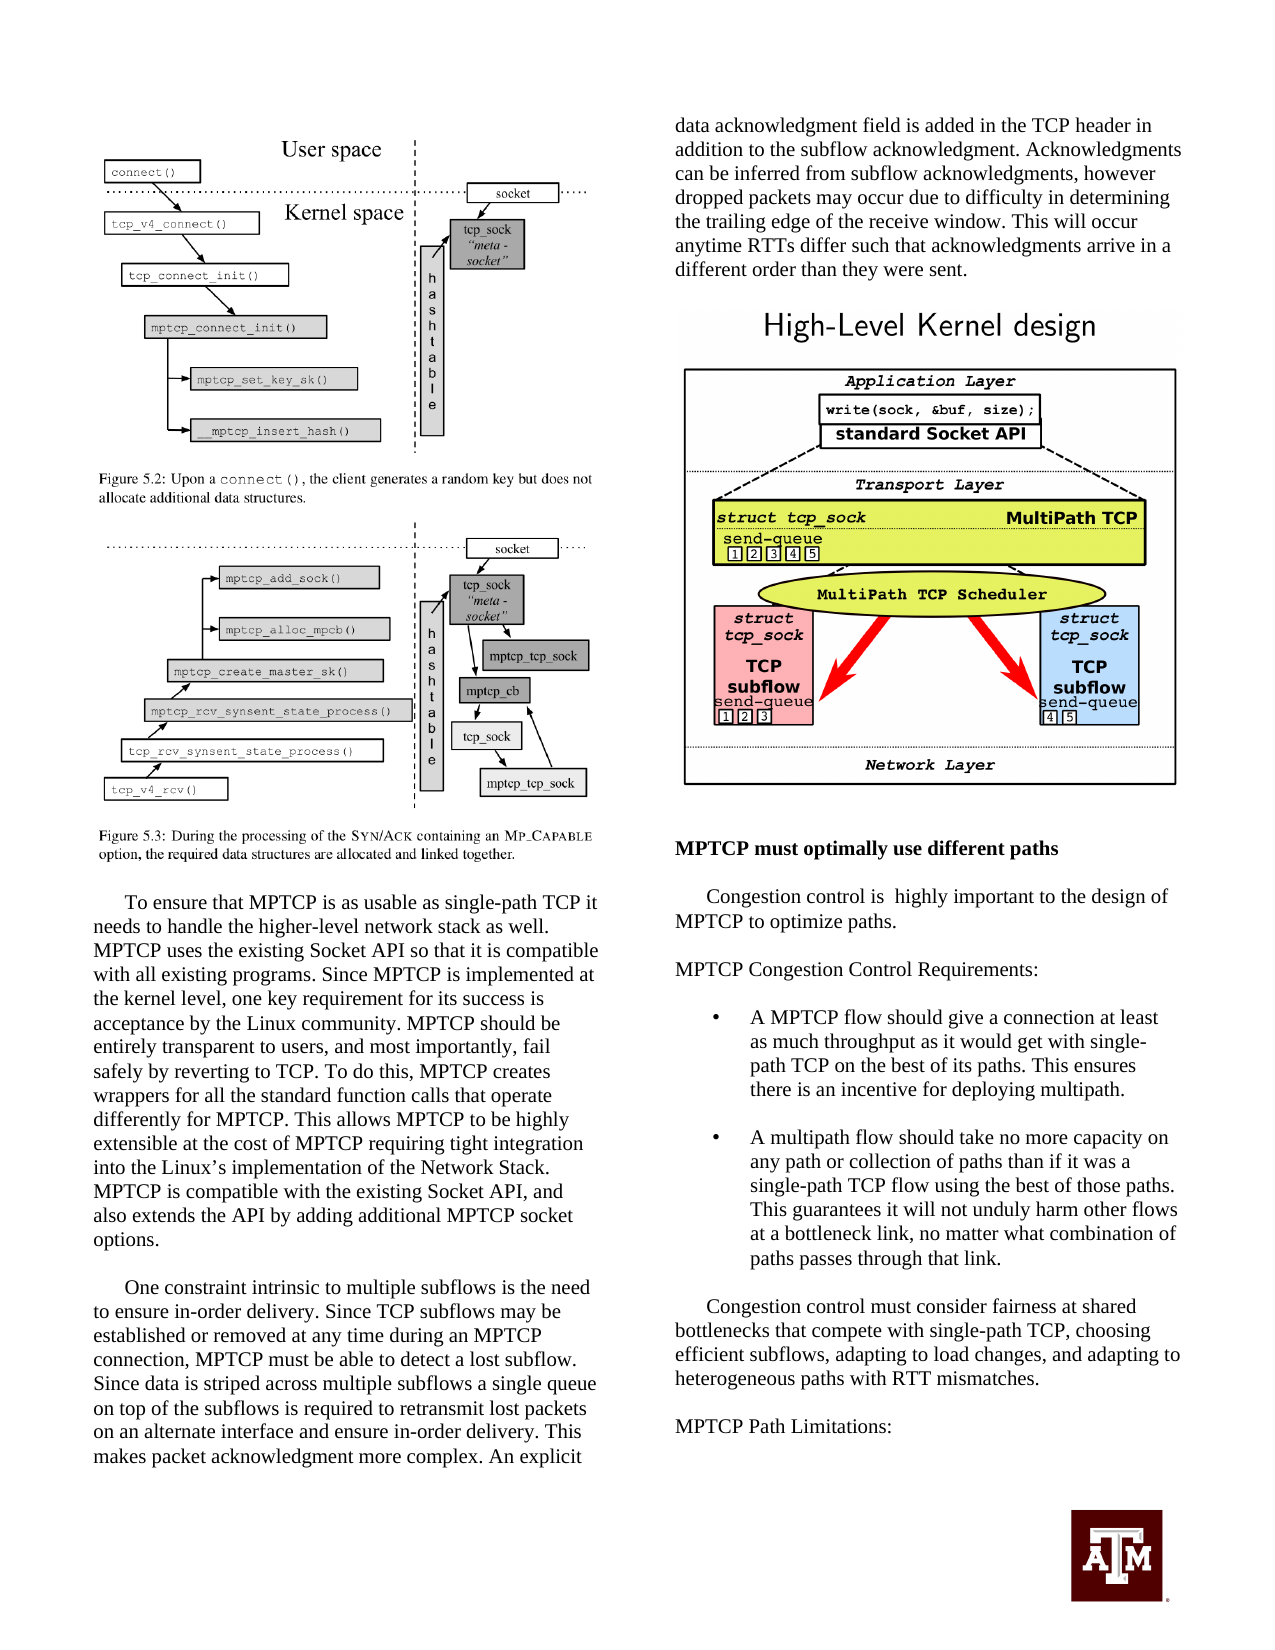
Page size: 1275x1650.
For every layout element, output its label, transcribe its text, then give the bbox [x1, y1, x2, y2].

picture [93, 136, 600, 866]
list A MPTCP flow should give a connection at least [712, 1005, 1182, 1029]
text data acknowledgment field is added in the TCP header in addition to the subflow acknowledgment. Acknowledgments can be inferred from subflow acknowledgments, however dropped packets may occur due to difficulty in determining the trailing edge of the receive window. This will occur anytime RTTs differ such that acknowledgments arrive in a different order than they were sent. [675, 112, 1182, 281]
text MPTCP Path Limitations: [675, 1414, 1182, 1438]
picture [1063, 1506, 1174, 1604]
picture [675, 308, 1182, 789]
text MPTCP must optimally use different paths [675, 836, 1182, 860]
list A multipath flow should take no more capacity on [712, 1125, 1182, 1149]
text To ensure that MPTCP is as usable as single-path TCP it needs to handle the higher-level network stack as well. MPTCP uses the existing Socket API so that it is compatible with all existing programs. Since MPTCP is implemented at the kernel level, one key requirement for its success is acceptance by the Linux community. MPTCP should be entirely transparent to users, and most importantly, fail safely by reverting to TCP. To do this, MPTCP creates wrappers for all the standard function calls that operate differently for MPTCP. This allows MPTCP to be highly extensible at the cost of MPTCP requiring tight integration into the Linux’s implementation of the Network Stack. MPTCP is compatible with the existing Socket API, and also extends the API by adding additional MPTCP socket options. [93, 890, 600, 1251]
text any path or collection of paths than if it was a single-path TCP flow using the best of those paths. This guarantees it will not unduly harm other flows at a bottleneck link, no matter what combination of paths passes through that link. [675, 1149, 1182, 1269]
text One constraint intrinsic to multiple subflows is the need to ensure in-order delivery. Since TCP subflows may be established or removed at any time during an MPTCP connection, MPTCP must be able to detect a lost subflow. Since data is striped across multiple subflows a single queue on top of the subflows is required to retransmit lost packets on an alternate interface and ensure in-order delivery. This makes packet acknowledgment more complex. An explicit [93, 1275, 600, 1468]
text as much throughput as it would get with single- path TCP on the best of its paths. This ensures there is an incentive for deploying multipath. [675, 1029, 1182, 1101]
text Congestion control must consider fairness at shared bottlenecks that compete with single-path TCP, choosing efficient subflows, adapting to load changes, and adapting to heterogeneous paths with RTT mismatches. [675, 1293, 1182, 1390]
text Congestion control is highly important to the design of MPTCP to optimize paths. [675, 884, 1182, 933]
text MPTCP Congestion Control Requirements: [675, 957, 1182, 981]
